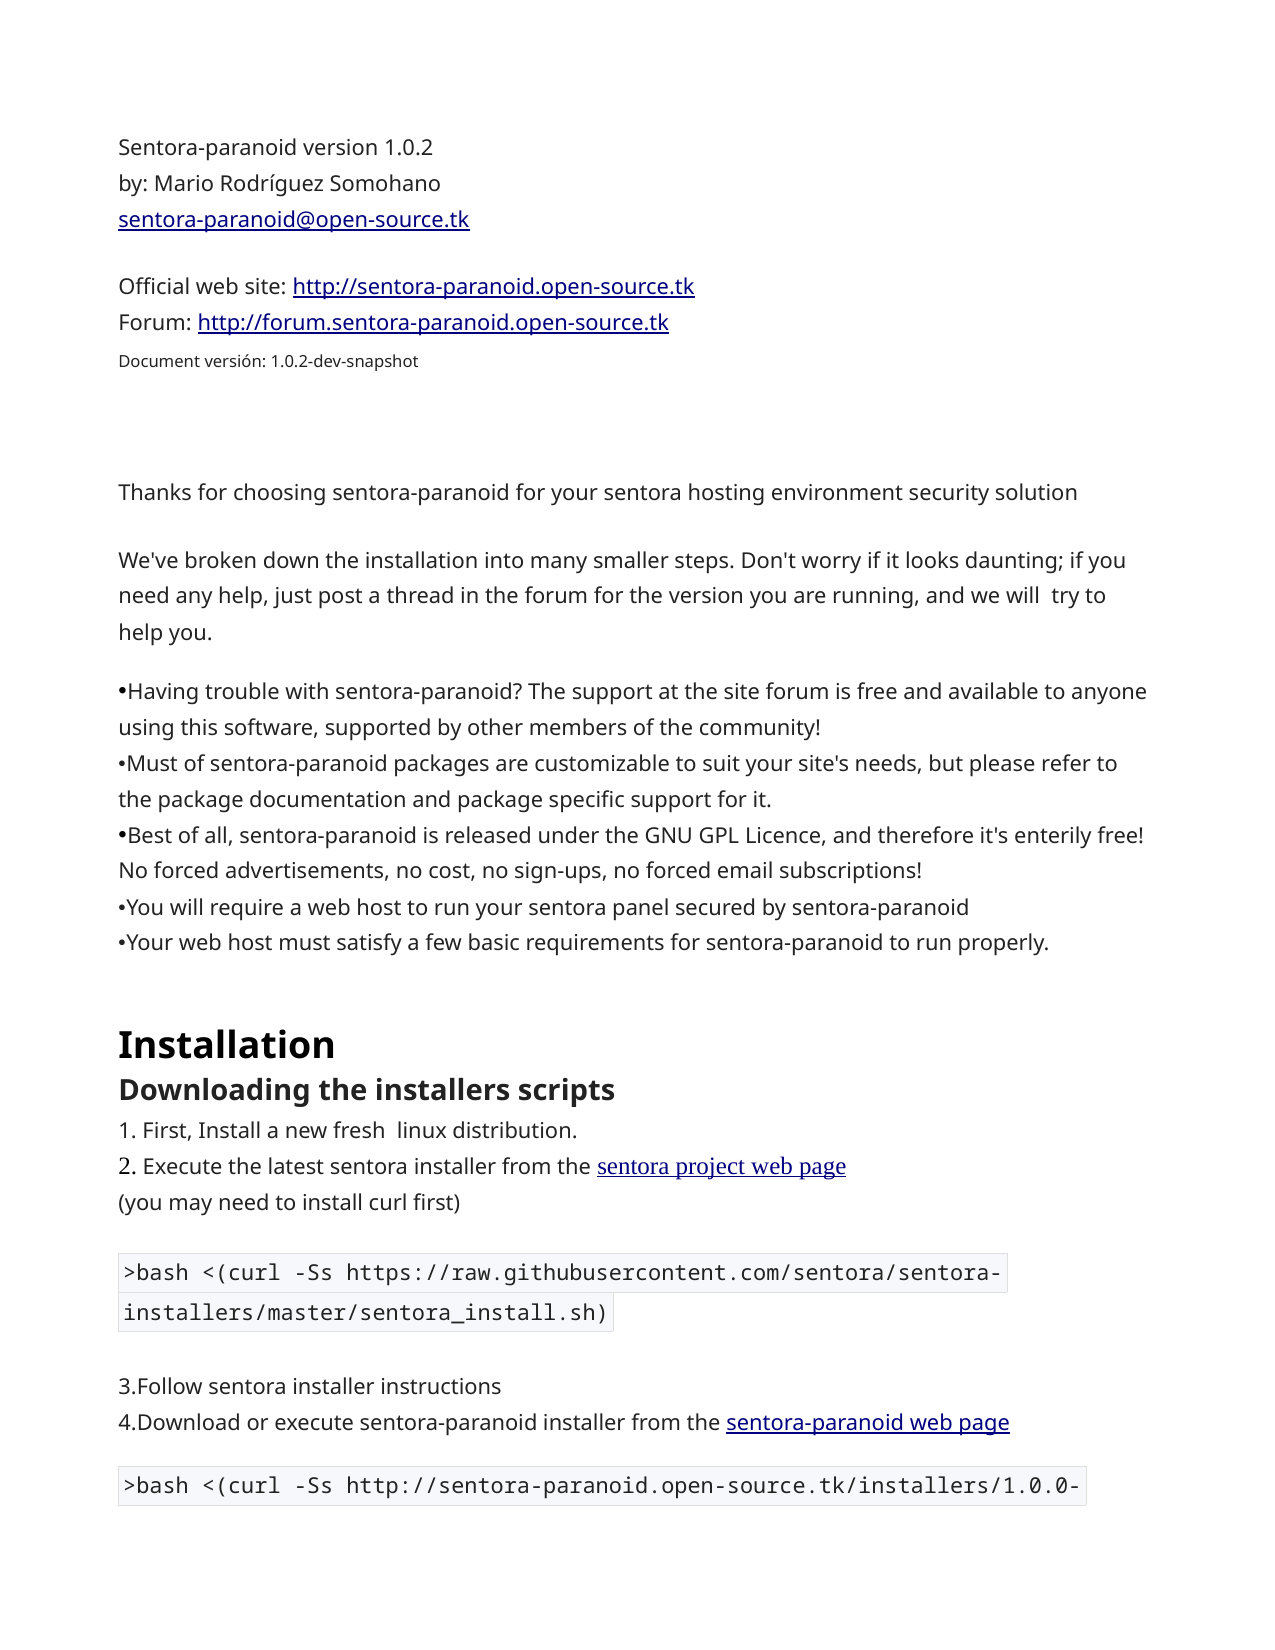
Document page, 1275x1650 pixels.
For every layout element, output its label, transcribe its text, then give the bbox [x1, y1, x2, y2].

text Thanks for choosing sentora-paranoid for your sentora hosting environment security solution [118, 471, 1157, 507]
text >bash <(curl -Ss https://raw.githubusercontent.com/sentora/sentora-installers/master/sentora_install.sh) [119, 1293, 613, 1331]
text >bash <(curl -Ss https://raw.githubusercontent.com/sentora/sentora-installers/master/sentora_install.sh) [614, 1253, 1157, 1331]
subtitle Downloading the installers scripts [118, 1069, 1157, 1109]
text >bash <(curl -Ss http://sentora-paranoid.open-source.tk/installers/1.0.0- [119, 1467, 1086, 1505]
list Follow sentora installer instructions [118, 1365, 1157, 1401]
list Your web host must satisfy a few basic requirements for sentora-paranoid to run properly. [118, 921, 1157, 957]
list First, Install a new fresh linux distribution. [118, 1109, 1157, 1145]
list Execute the latest sentora installer from the sentora project web page [118, 1145, 1157, 1181]
list You will require a web host to run your sentora panel secured by sentora-paranoid [118, 885, 1157, 921]
subtitle Installation [118, 1018, 1157, 1069]
list Download or execute sentora-paranoid installer from the sentora-paranoid web page [118, 1401, 1157, 1437]
text [1087, 1466, 1157, 1505]
list Must of sentora-paranoid packages are customizable to suit your site's needs, but please refer to the package documentation and package specific support for it. [118, 742, 1157, 813]
list Best of all, sentora-paranoid is released under the GNU GPL Licence, and therefore it's enterily free! No forced advertisements, no cost, no sign-ups, no forced email subscriptions! [118, 813, 1157, 885]
text Official web site: http://sentora-paranoid.open-source.tk Forum: http://forum.sentora-paranoid.open-source.tk Document versión: 1.0.2-dev-snapshot [118, 265, 1157, 373]
text We've broken down the installation into many smaller steps. Don't worry if it looks daunting; if you need any help, just post a thread in the forum for the version you are running, and we will try to help you. [118, 538, 1157, 646]
text >bash <(curl -Ss https://raw.githubusercontent.com/sentora/sentora-installers/master/sentora_install.sh) [119, 1254, 1007, 1292]
text (you may need to install curl first) [118, 1181, 1157, 1217]
text Sentora-paranoid version 1.0.2 by: Mario Rodríguez Somohano sentora-paranoid@open-source.tk [118, 126, 1157, 234]
list Having trouble with sentora-paranoid? The support at the site forum is free and available to anyone using this software, supported by other members of the community! [118, 670, 1157, 742]
